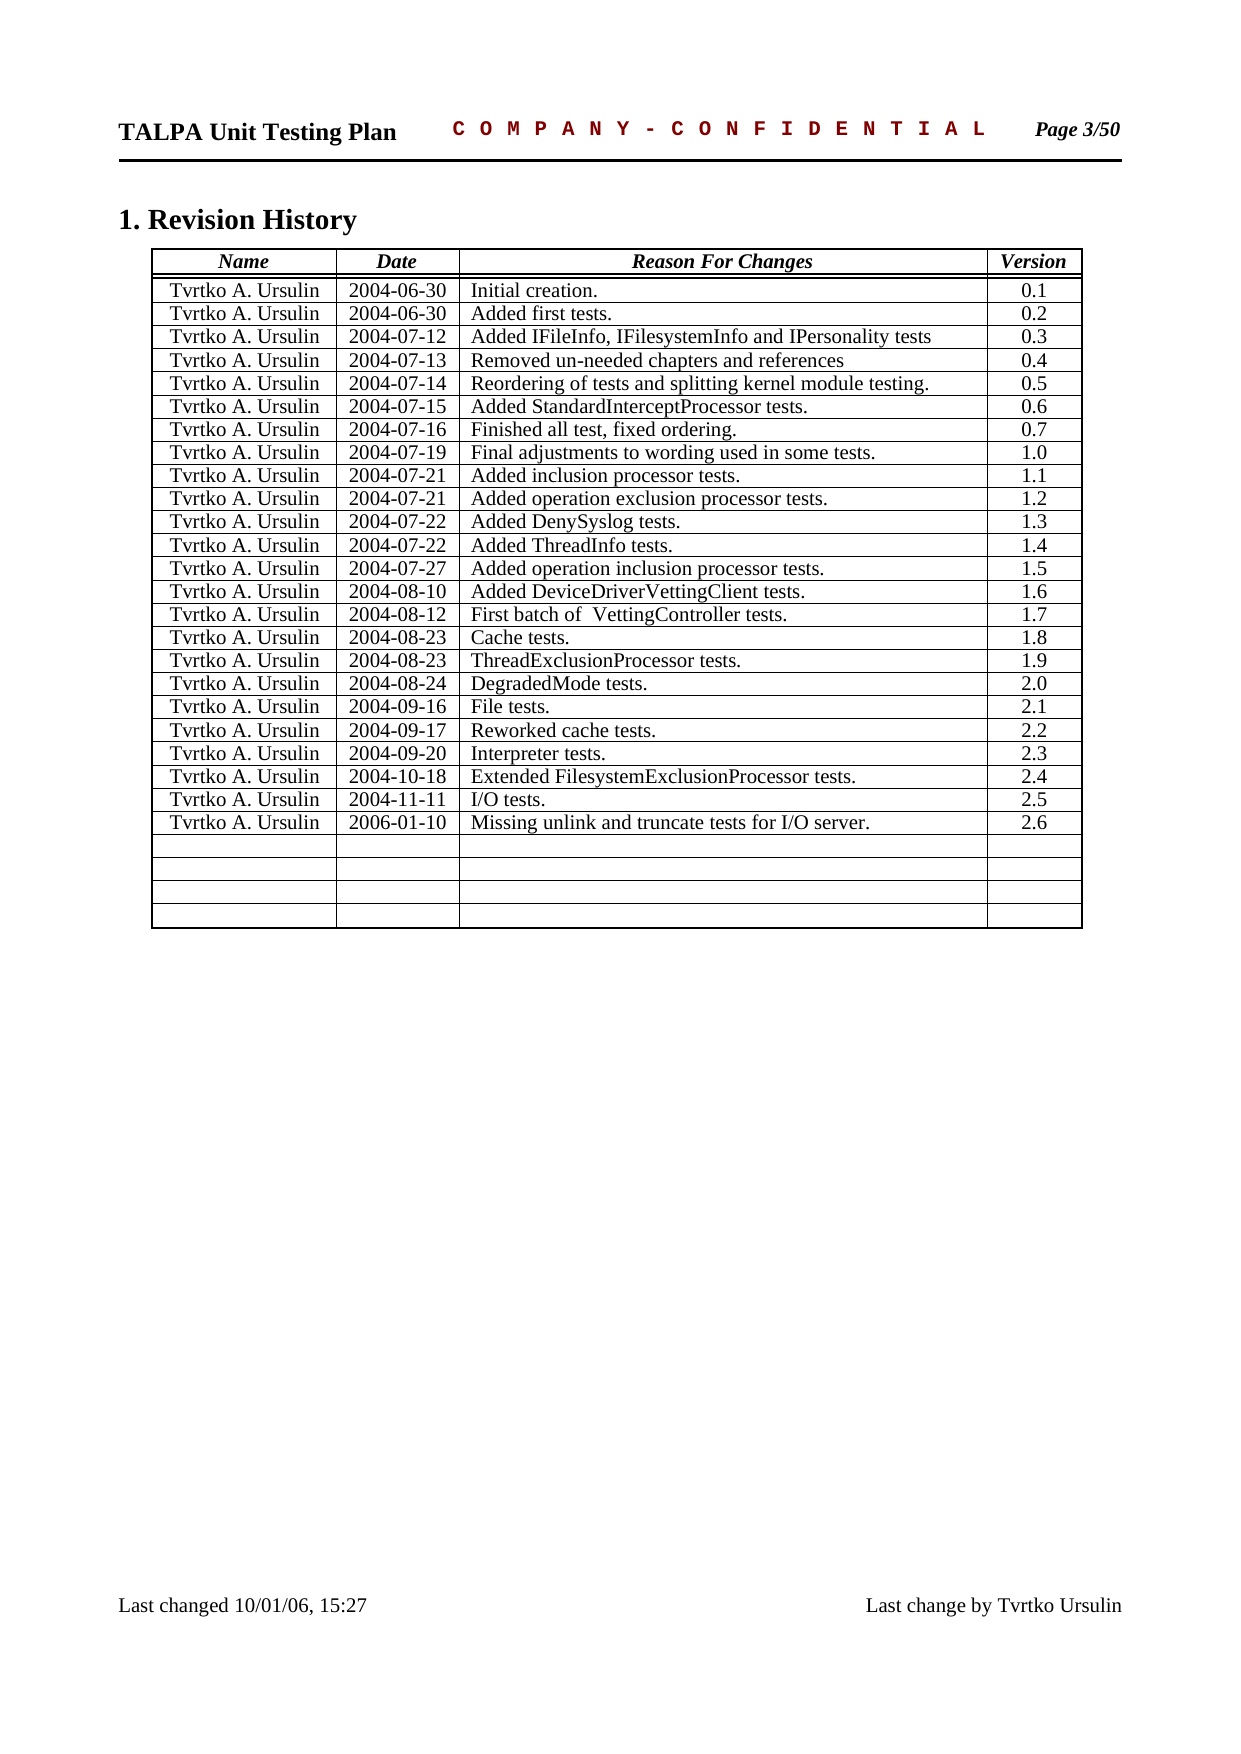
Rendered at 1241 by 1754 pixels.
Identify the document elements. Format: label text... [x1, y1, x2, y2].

table_cell 1.9 [988, 650, 1081, 672]
table_cell 1.4 [988, 534, 1081, 556]
table_cell 2.5 [988, 789, 1081, 811]
table_cell Tvrtko A. Ursulin [153, 650, 336, 672]
table_cell Tvrtko A. Ursulin [153, 326, 336, 348]
table_cell 2.3 [988, 742, 1081, 765]
table_cell [460, 835, 987, 857]
table_cell 1.8 [988, 627, 1081, 649]
table_cell 2.6 [988, 812, 1081, 834]
table_cell 2004-07-21 [337, 465, 459, 487]
table_cell Tvrtko A. Ursulin [153, 488, 336, 510]
table_cell 2004-06-30 [337, 279, 459, 302]
table_cell ThreadExclusionProcessor tests. [460, 650, 987, 672]
table_cell 2004-07-14 [337, 372, 459, 395]
table_cell [337, 858, 459, 880]
table_cell 2004-07-16 [337, 419, 459, 441]
table_cell 2004-10-18 [337, 766, 459, 788]
table_header Reason For Changes [460, 250, 987, 273]
table_cell 1.5 [988, 557, 1081, 580]
table_cell Removed un-needed chapters and references [460, 349, 987, 371]
table_cell 0.6 [988, 396, 1081, 418]
table_cell Initial creation. [460, 279, 987, 302]
table_cell Added first tests. [460, 303, 987, 325]
table_header Date [337, 250, 459, 273]
table_cell 0.3 [988, 326, 1081, 348]
table_cell [988, 858, 1081, 880]
table_cell 1.0 [988, 442, 1081, 464]
table_cell Tvrtko A. Ursulin [153, 534, 336, 556]
table_cell Tvrtko A. Ursulin [153, 673, 336, 695]
table_cell 1.3 [988, 511, 1081, 533]
table_cell [988, 835, 1081, 857]
table_cell 2004-07-19 [337, 442, 459, 464]
table_cell 2.4 [988, 766, 1081, 788]
table_cell [337, 835, 459, 857]
table_cell 2.2 [988, 719, 1081, 741]
table_cell Added ThreadInfo tests. [460, 534, 987, 556]
table_cell Added DenySyslog tests. [460, 511, 987, 533]
table_header Version [988, 250, 1081, 273]
table_header Name [153, 250, 336, 273]
table_cell 2004-09-17 [337, 719, 459, 741]
table_cell 2004-09-16 [337, 696, 459, 718]
table_cell Tvrtko A. Ursulin [153, 627, 336, 649]
table_cell Added operation exclusion processor tests. [460, 488, 987, 510]
table_cell [460, 881, 987, 903]
table_cell Tvrtko A. Ursulin [153, 349, 336, 371]
table_cell 2004-09-20 [337, 742, 459, 765]
table_cell 2.1 [988, 696, 1081, 718]
table_cell 0.7 [988, 419, 1081, 441]
table_cell 0.2 [988, 303, 1081, 325]
table_cell [337, 881, 459, 903]
table_cell 2004-06-30 [337, 303, 459, 325]
table_cell 1.6 [988, 581, 1081, 603]
table_cell Added DeviceDriverVettingClient tests. [460, 581, 987, 603]
table_cell 2004-07-22 [337, 534, 459, 556]
table_cell Tvrtko A. Ursulin [153, 511, 336, 533]
table_cell 2004-07-22 [337, 511, 459, 533]
table_cell File tests. [460, 696, 987, 718]
table_cell Added inclusion processor tests. [460, 465, 987, 487]
table_cell Tvrtko A. Ursulin [153, 719, 336, 741]
table_cell Tvrtko A. Ursulin [153, 812, 336, 834]
table_cell DegradedMode tests. [460, 673, 987, 695]
table_cell Missing unlink and truncate tests for I/O server. [460, 812, 987, 834]
table_cell 2004-08-12 [337, 604, 459, 626]
table_cell 2004-07-13 [337, 349, 459, 371]
table_cell [337, 904, 459, 927]
table_cell 1.2 [988, 488, 1081, 510]
table_cell Tvrtko A. Ursulin [153, 742, 336, 765]
table_cell Tvrtko A. Ursulin [153, 279, 336, 302]
table_cell Tvrtko A. Ursulin [153, 557, 336, 580]
table_cell Tvrtko A. Ursulin [153, 303, 336, 325]
table_cell Tvrtko A. Ursulin [153, 604, 336, 626]
table_cell Added IFileInfo, IFilesystemInfo and IPersonality tests [460, 326, 987, 348]
table_cell Tvrtko A. Ursulin [153, 419, 336, 441]
table_cell Tvrtko A. Ursulin [153, 581, 336, 603]
table_cell [988, 904, 1081, 927]
table_cell Reworked cache tests. [460, 719, 987, 741]
subtitle Revision History [118, 203, 1122, 235]
table_cell 0.4 [988, 349, 1081, 371]
table_cell [988, 881, 1081, 903]
table_cell 2004-07-27 [337, 557, 459, 580]
table_cell 2004-08-23 [337, 650, 459, 672]
table_cell Tvrtko A. Ursulin [153, 766, 336, 788]
table_cell Added StandardInterceptProcessor tests. [460, 396, 987, 418]
table_cell [153, 835, 336, 857]
table_cell 1.7 [988, 604, 1081, 626]
table_cell [153, 904, 336, 927]
table_cell 2006-01-10 [337, 812, 459, 834]
table_cell Tvrtko A. Ursulin [153, 465, 336, 487]
table_cell 2004-07-15 [337, 396, 459, 418]
table_cell 1.1 [988, 465, 1081, 487]
table_cell Interpreter tests. [460, 742, 987, 765]
table_cell Tvrtko A. Ursulin [153, 396, 336, 418]
table_cell Tvrtko A. Ursulin [153, 372, 336, 395]
table_cell Finished all test, fixed ordering. [460, 419, 987, 441]
table_cell I/O tests. [460, 789, 987, 811]
table_cell Extended FilesystemExclusionProcessor tests. [460, 766, 987, 788]
table_cell Tvrtko A. Ursulin [153, 442, 336, 464]
table_cell [153, 858, 336, 880]
table_cell [460, 904, 987, 927]
table_cell 2004-07-21 [337, 488, 459, 510]
table_cell 2004-08-10 [337, 581, 459, 603]
table_cell 2004-07-12 [337, 326, 459, 348]
table_cell Tvrtko A. Ursulin [153, 789, 336, 811]
table_cell First batch of VettingController tests. [460, 604, 987, 626]
table_cell Tvrtko A. Ursulin [153, 696, 336, 718]
table_cell 2004-11-11 [337, 789, 459, 811]
table_cell 2.0 [988, 673, 1081, 695]
table_cell 2004-08-23 [337, 627, 459, 649]
table_cell 0.5 [988, 372, 1081, 395]
table_cell 0.1 [988, 279, 1081, 302]
table_cell [460, 858, 987, 880]
table_cell Cache tests. [460, 627, 987, 649]
table_cell Reordering of tests and splitting kernel module testing. [460, 372, 987, 395]
table_cell [153, 881, 336, 903]
table_cell Added operation inclusion processor tests. [460, 557, 987, 580]
table_cell 2004-08-24 [337, 673, 459, 695]
table_cell Final adjustments to wording used in some tests. [460, 442, 987, 464]
